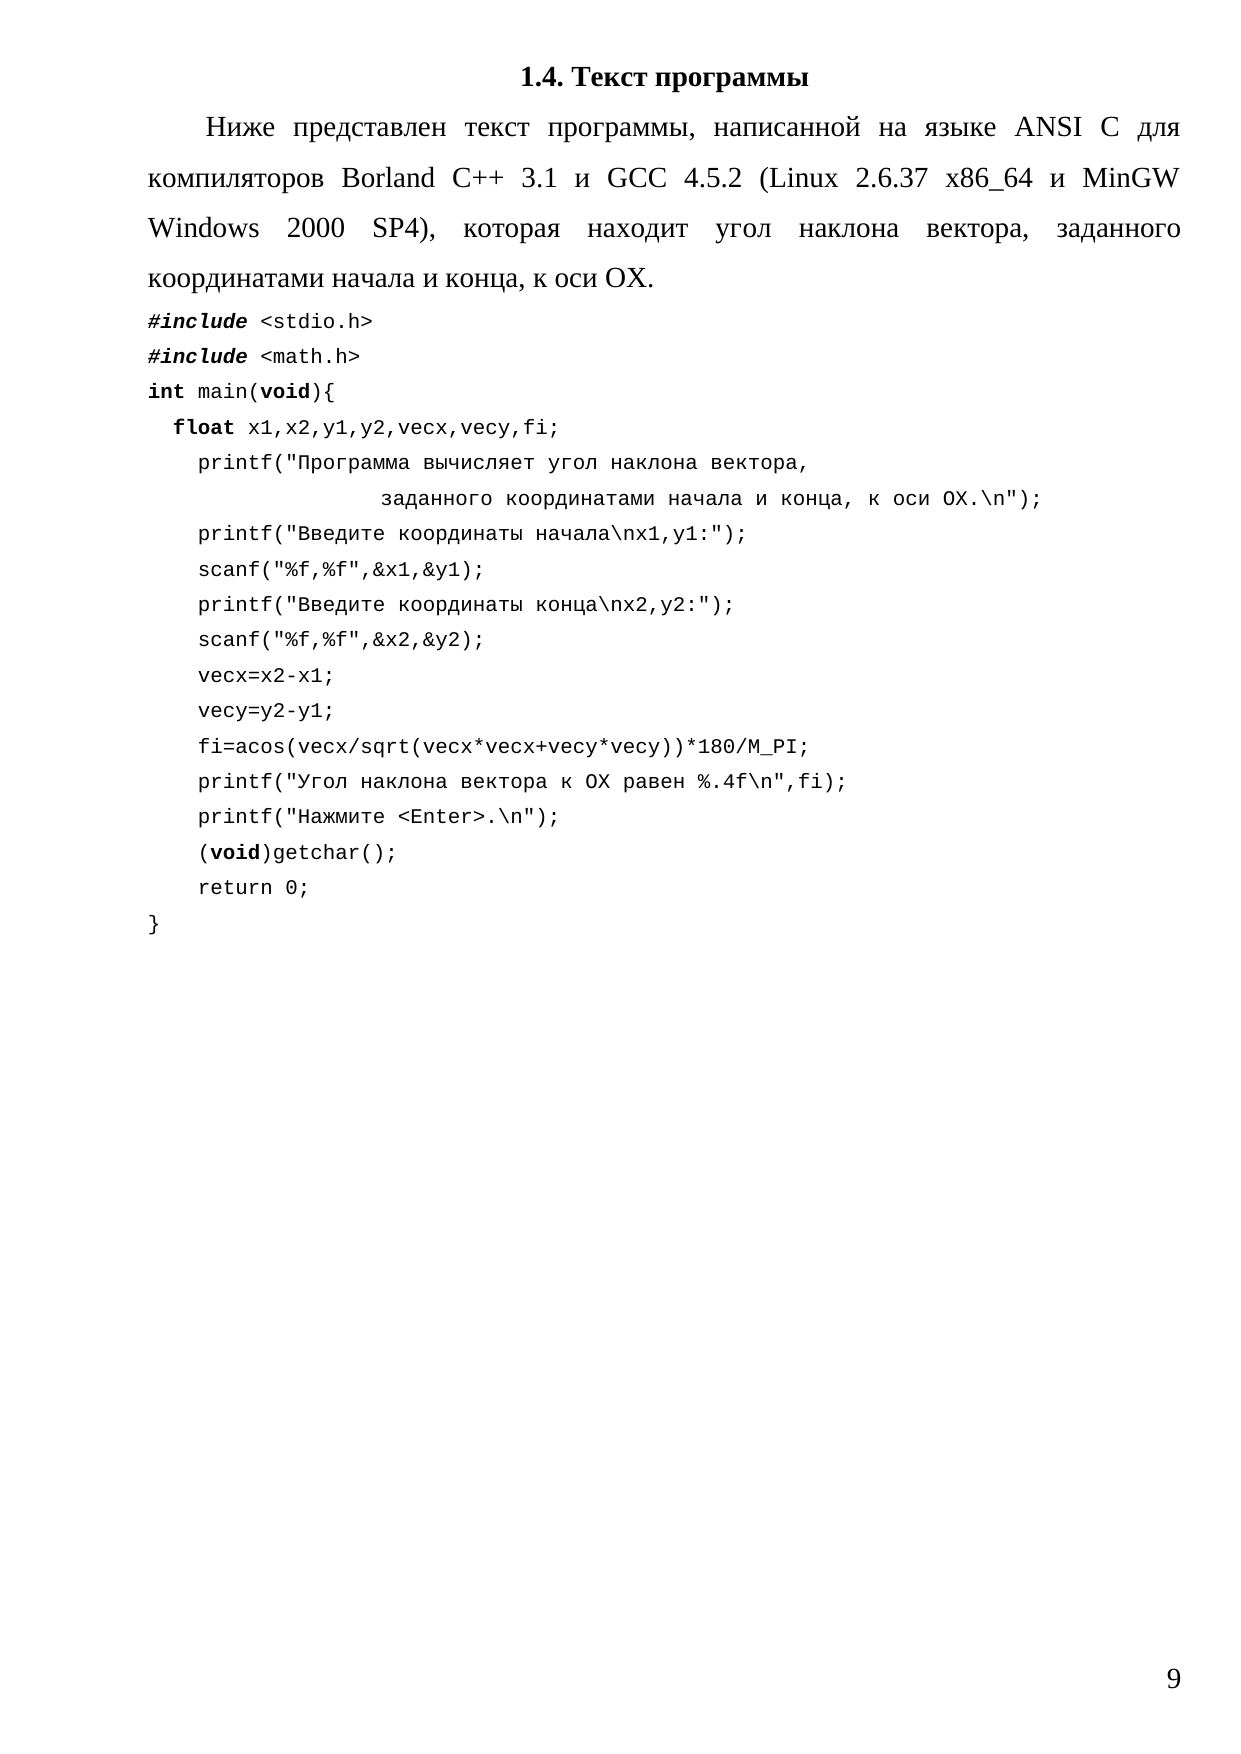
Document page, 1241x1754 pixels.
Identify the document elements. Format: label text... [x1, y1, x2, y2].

text printf("Угол наклона вектора к ОХ равен %.4f\n",fi); [148, 771, 1181, 795]
text заданного координатами начала и конца, к оси ОХ.\n"); [148, 488, 1181, 511]
text } [148, 913, 1181, 936]
text printf("Программа вычисляет угол наклона вектора, [148, 452, 1181, 476]
text (void)getchar(); [148, 842, 1181, 866]
text scanf("%f,%f",&x1,&y1); [148, 558, 1181, 582]
text printf("Нажмите <Enter>.\n"); [148, 806, 1181, 830]
text printf("Введите координаты конца\nx2,y2:"); [148, 594, 1181, 618]
text int main(void){ [148, 381, 1181, 405]
text float x1,x2,y1,y2,vecx,vecy,fi; [148, 417, 1181, 441]
text vecx=x2-x1; [148, 665, 1181, 688]
text scanf("%f,%f",&x2,&y2); [148, 629, 1181, 653]
text #include <stdio.h> [148, 311, 1181, 334]
text Ниже представлен текст программы, написанной на языке ANSI C для компиляторов Borland C++ 3.1 и GCC 4.5.2 (Linux 2.6.37 x86_64 и MinGW Windows 2000 SP4), которая находит угол наклона вектора, заданного координатами начала и конца, к оси ОХ. [148, 109, 1181, 294]
text #include <math.h> [148, 346, 1181, 370]
text vecy=y2-y1; [148, 700, 1181, 724]
text printf("Введите координаты начала\nx1,y1:"); [148, 523, 1181, 547]
subtitle 1.4. Текст программы [207, 59, 1122, 93]
text return 0; [148, 877, 1181, 901]
text fi=acos(vecx/sqrt(vecx*vecx+vecy*vecy))*180/M_PI; [148, 736, 1181, 759]
